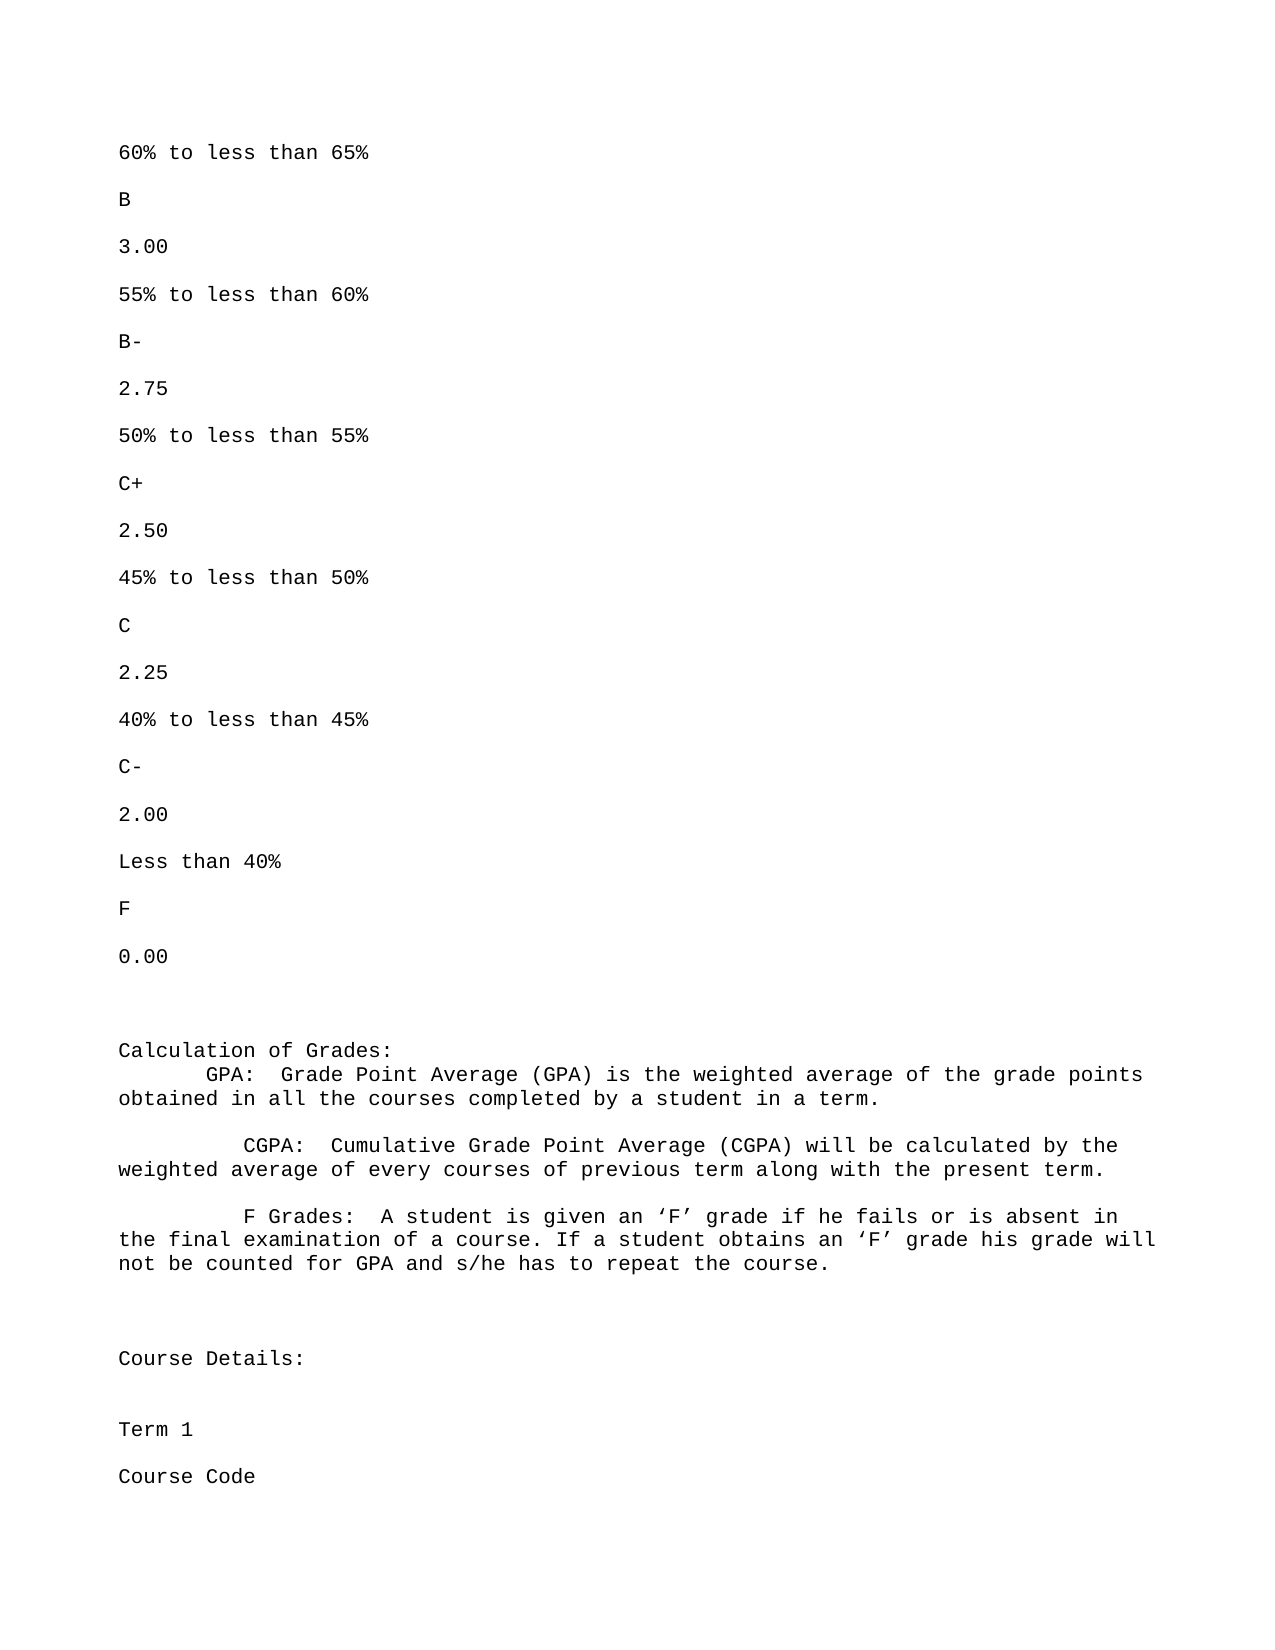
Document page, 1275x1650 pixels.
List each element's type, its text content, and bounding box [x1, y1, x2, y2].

text F Grades: A student is given an ‘F’ grade if he fails or is absent in the final examination of a course. If a student obtains an ‘F’ grade his grade will not be counted for GPA and s/he has to repeat the course. [118, 1206, 1157, 1277]
text B- [118, 331, 1157, 354]
text 2.00 [118, 804, 1157, 827]
text Course Details: [118, 1348, 1157, 1371]
text Calculation of Grades: [118, 1040, 1157, 1064]
text 0.00 [118, 946, 1157, 969]
text 40% to less than 45% [118, 709, 1157, 733]
text C- [118, 757, 1157, 780]
text 45% to less than 50% [118, 567, 1157, 591]
text GPA: Grade Point Average (GPA) is the weighted average of the grade points obtained in all the courses completed by a student in a term. [118, 1064, 1157, 1111]
text B [118, 189, 1157, 213]
text 2.50 [118, 520, 1157, 544]
text CGPA: Cumulative Grade Point Average (CGPA) will be calculated by the weighted average of every courses of previous term along with the present term. [118, 1135, 1157, 1182]
text F [118, 898, 1157, 922]
text 2.75 [118, 378, 1157, 402]
text 55% to less than 60% [118, 284, 1157, 307]
text 2.25 [118, 662, 1157, 686]
text 60% to less than 65% [118, 142, 1157, 165]
text 50% to less than 55% [118, 426, 1157, 449]
text C [118, 615, 1157, 638]
text Term 1 [118, 1419, 1157, 1442]
text Course Code [118, 1466, 1157, 1489]
text C+ [118, 473, 1157, 496]
text Less than 40% [118, 851, 1157, 875]
text 3.00 [118, 236, 1157, 260]
